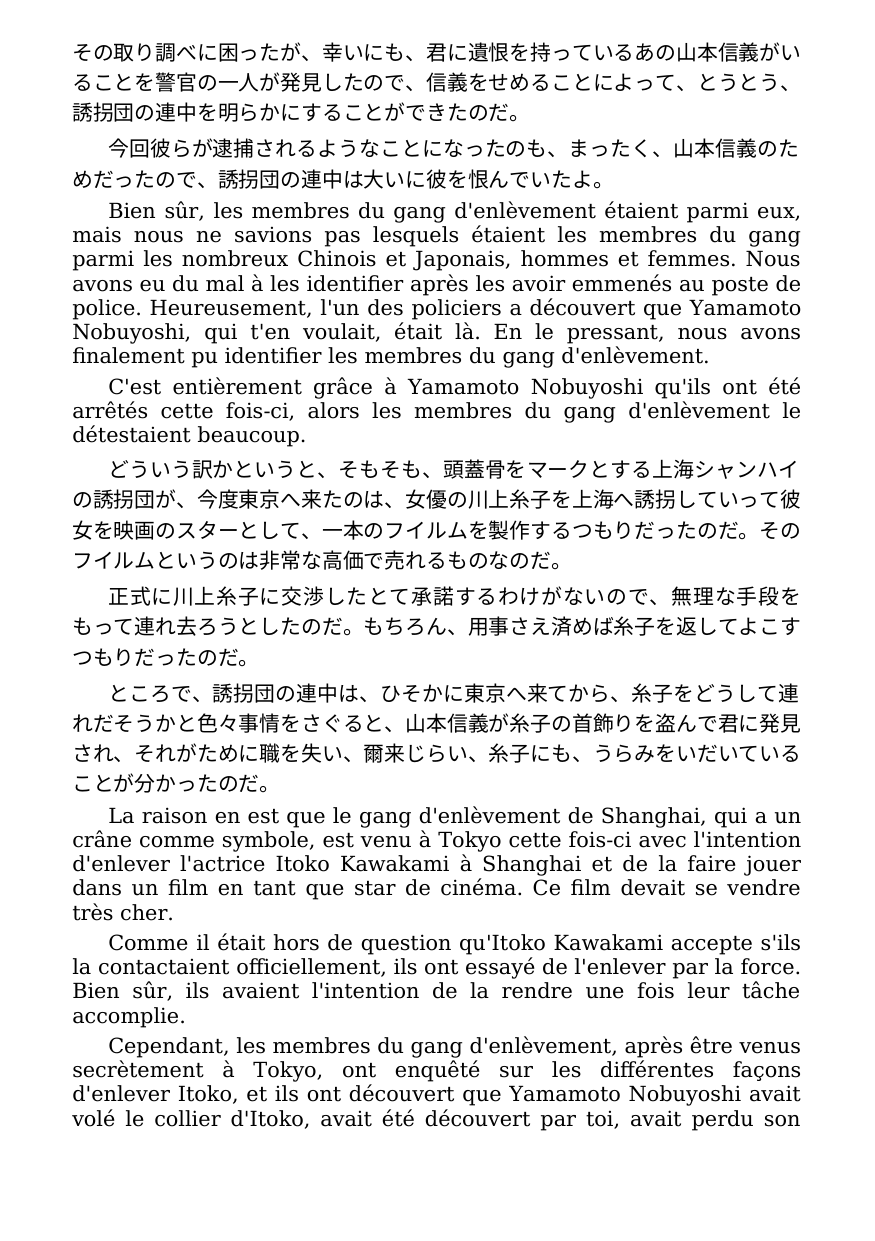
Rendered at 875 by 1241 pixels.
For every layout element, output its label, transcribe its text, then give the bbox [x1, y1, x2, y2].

text Cependant, les membres du gang d'enlèvement, après être venus secrètement à Tokyo, ont enquêté sur les différentes façons d'enlever Itoko, et ils ont découvert que Yamamoto Nobuyoshi avait volé le collier d'Itoko, avait été découvert par toi, avait perdu son [72, 1034, 802, 1131]
text C'est entièrement grâce à Yamamoto Nobuyoshi qu'ils ont été arrêtés cette fois-ci, alors les membres du gang d'enlèvement le détestaient beaucoup. [72, 375, 802, 448]
text どういう訳かというと、そもそも、頭蓋骨をマークとする上海シャンハイの誘拐団が、今度東京へ来たのは、女優の川上糸子を上海へ誘拐していって彼女を映画のスターとして、一本のフイルムを製作するつもりだったのだ。そのフイルムというのは非常な高価で売れるものなのだ。 [72, 453, 802, 574]
text ところで、誘拐団の連中は、ひそかに東京へ来てから、糸子をどうして連れだそうかと色々事情をさぐると、山本信義が糸子の首飾りを盗んで君に発見され、それがために職を失い、爾来じらい、糸子にも、うらみをいだいていることが分かったのだ。 [72, 677, 802, 798]
text La raison en est que le gang d'enlèvement de Shanghai, qui a un crâne comme symbole, est venu à Tokyo cette fois-ci avec l'intention d'enlever l'actrice Itoko Kawakami à Shanghai et de la faire jouer dans un film en tant que star de cinéma. Ce film devait se vendre très cher. [72, 804, 802, 925]
text 正式に川上糸子に交渉したとて承諾するわけがないので、無理な手段をもって連れ去ろうとしたのだ。もちろん、用事さえ済めば糸子を返してよこすつもりだったのだ。 [72, 580, 802, 671]
text Bien sûr, les membres du gang d'enlèvement étaient parmi eux, mais nous ne savions pas lesquels étaient les membres du gang parmi les nombreux Chinois et Japonais, hommes et femmes. Nous avons eu du mal à les identifier après les avoir emmenés au poste de police. Heureusement, l'un des policiers a découvert que Yamamoto Nobuyoshi, qui t'en voulait, était là. En le pressant, nous avons finalement pu identifier les membres du gang d'enlèvement. [72, 199, 802, 369]
text 今回彼らが逮捕されるようなことになったのも、まったく、山本信義のためだったので、誘拐団の連中は大いに彼を恨んでいたよ。 [72, 133, 802, 193]
text Comme il était hors de question qu'Itoko Kawakami accepte s'ils la contactaient officiellement, ils ont essayé de l'enlever par la force. Bien sûr, ils avaient l'intention de la rendre une fois leur tâche accomplie. [72, 931, 802, 1028]
text その取り調べに困ったが、幸いにも、君に遺恨を持っているあの山本信義がいることを警官の一人が発見したので、信義をせめることによって、とうとう、誘拐団の連中を明らかにすることができたのだ。 [72, 36, 802, 127]
